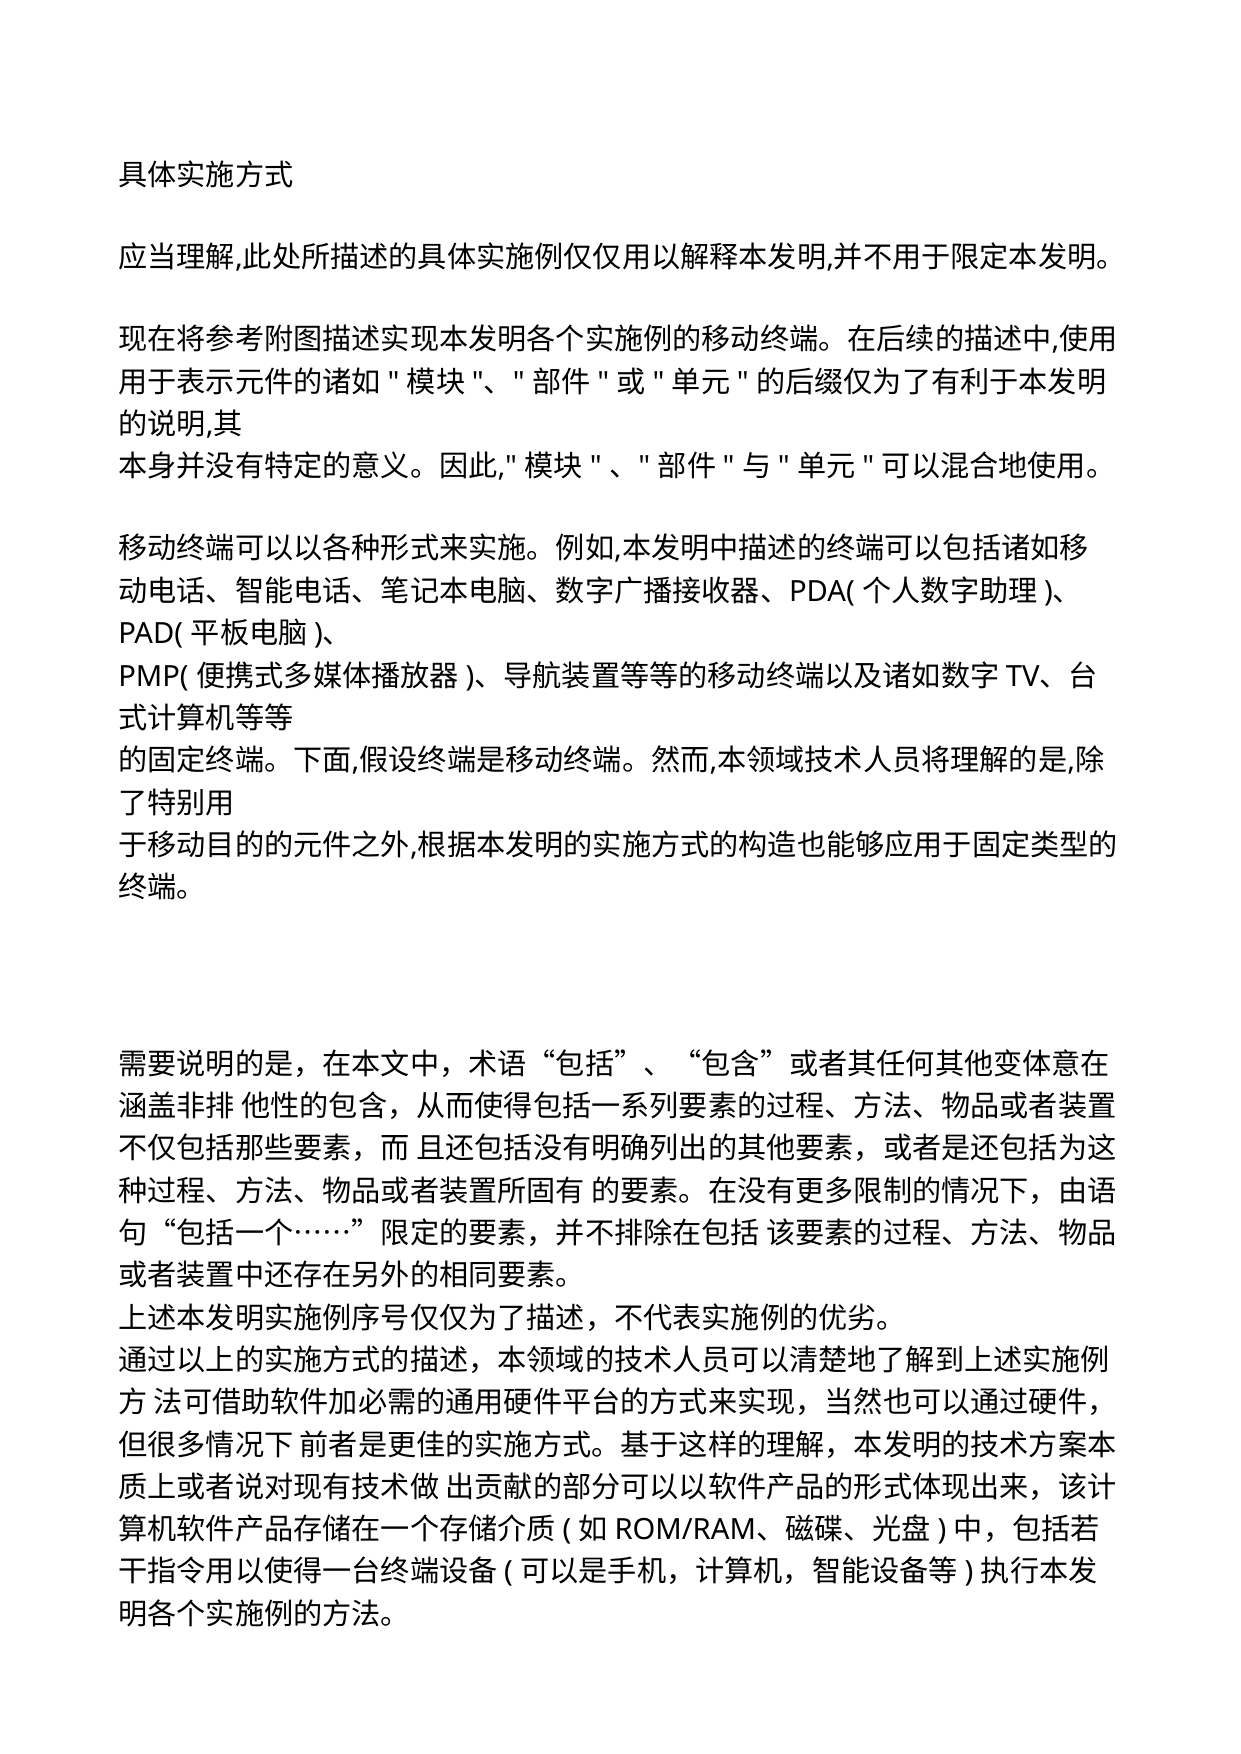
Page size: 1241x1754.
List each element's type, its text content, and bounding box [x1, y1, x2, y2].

text 上述本发明实施例序号仅仅为了描述，不代表实施例的优劣。 [118, 1294, 1122, 1336]
text 需要说明的是，在本文中，术语“包括”、“包含”或者其任何其他变体意在涵盖非排 他性的包含，从而使得包括一系列要素的过程、方法、物品或者装置不仅包括那些要素，而 且还包括没有明确列出的其他要素，或者是还包括为这种过程、方法、物品或者装置所固有 的要素。在没有更多限制的情况下，由语句“包括一个……”限定的要素，并不排除在包括 该要素的过程、方法、物品或者装置中还存在另外的相同要素。 [118, 1040, 1122, 1294]
text 通过以上的实施方式的描述，本领域的技术人员可以清楚地了解到上述实施例方 法可借助软件加必需的通用硬件平台的方式来实现，当然也可以通过硬件，但很多情况下 前者是更佳的实施方式。基于这样的理解，本发明的技术方案本质上或者说对现有技术做 出贡献的部分可以以软件产品的形式体现出来，该计算机软件产品存储在一个存储介质 ( 如 ROM/RAM、磁碟、光盘 ) 中，包括若干指令用以使得一台终端设备 ( 可以是手机，计算机，智能设备等 ) 执行本发明各个实施例的方法。 [118, 1336, 1122, 1633]
text 具体实施方式 应当理解,此处所描述的具体实施例仅仅用以解释本发明,并不用于限定本发明。 现在将参考附图描述实现本发明各个实施例的移动终端。在后续的描述中,使用 用于表示元件的诸如 " 模块 "、" 部件 " 或 " 单元 " 的后缀仅为了有利于本发明的说明,其 本身并没有特定的意义。因此," 模块 " 、" 部件 " 与 " 单元 " 可以混合地使用。 移动终端可以以各种形式来实施。例如,本发明中描述的终端可以包括诸如移 动电话、智能电话、笔记本电脑、数字广播接收器、PDA( 个人数字助理 )、PAD( 平板电脑 )、 PMP( 便携式多媒体播放器 )、导航装置等等的移动终端以及诸如数字 TV、台式计算机等等 的固定终端。下面,假设终端是移动终端。然而,本领域技术人员将理解的是,除了特别用 于移动目的的元件之外,根据本发明的实施方式的构造也能够应用于固定类型的终端。 [118, 152, 1122, 906]
